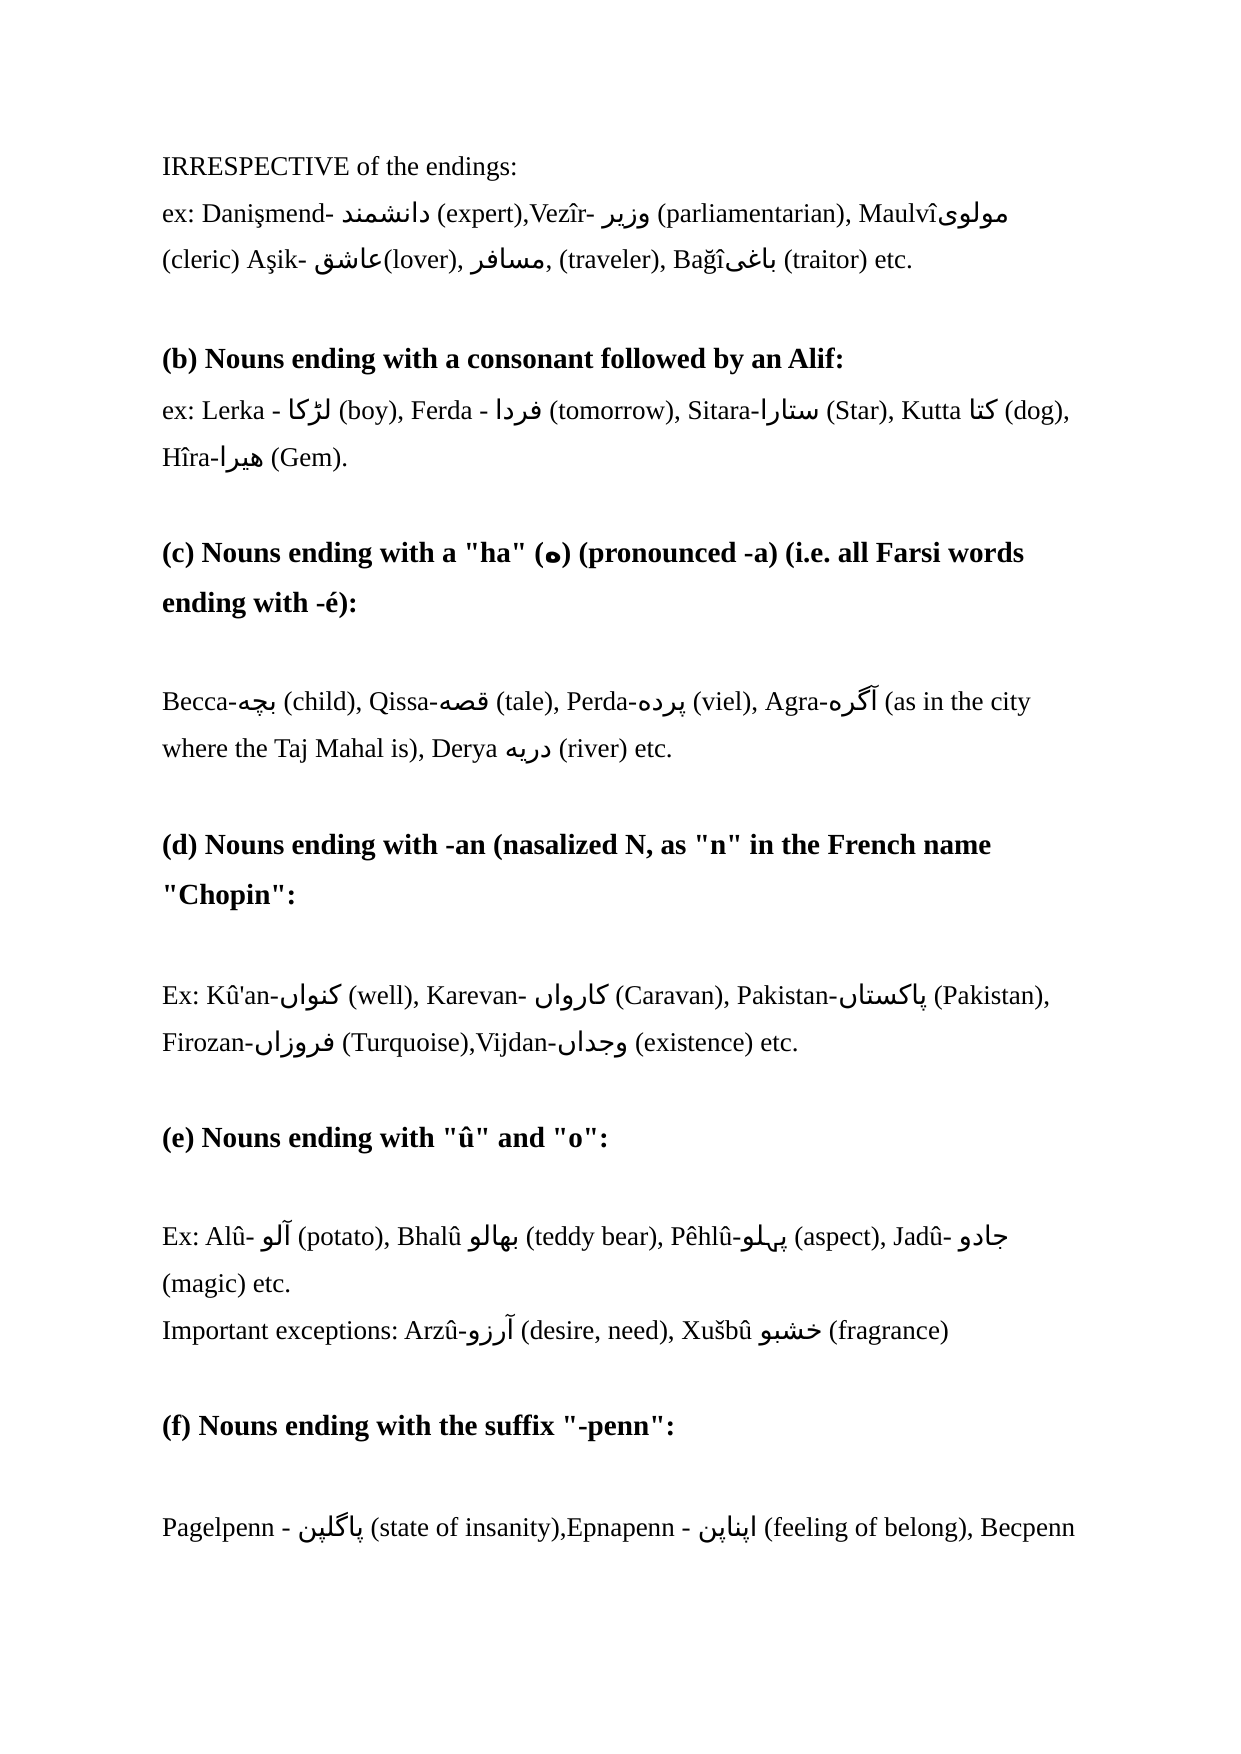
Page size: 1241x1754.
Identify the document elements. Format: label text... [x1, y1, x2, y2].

text Becca-بچه (child), Qissa-قصه (tale), Perda-پرده (viel), Agra-آگره (as in the city where the Taj Mahal is), Derya دريه (river) etc. (d) Nouns ending with -an (nasalized N, as "n" in the French name "Chopin": [162, 639, 1084, 911]
text (b) Nouns ending with a consonant followed by an Alif: [162, 293, 1084, 374]
text Ex: Kû'an-كنواں (well), Karevan- كارواں (Caravan), Pakistan-پاكستاں (Pakistan), Firozan-فروزاں (Turquoise),Vijdan-وجداں (existence) etc. (e) Nouns ending with "û" and "o": [162, 930, 1084, 1154]
text (a) All Male names: ex: Feroz (fêroz), Shehzad (šêzad), Umer (Umer), Ali (elî), Elyas (ilyas), Ahmed (êmed) etc. AND ALL nouns referring to Profession or dispositions, when refering to a male, IRRESPECTIVE of the endings: ex: Danişmend- دانشمند (expert),Vezîr- وزير (parliamentarian), Maulvîمولوى (cleric) Aşik- عاشق(lover), مسافر, (traveler), Bağîباغى (traitor) etc. [162, 150, 1084, 274]
text Pagelpenn - پاگلپن (state of insanity),Epnapenn - اپناپن (feeling of belong), Becpenn بچپن (childhood) [162, 1462, 1084, 1542]
text ex: Lerka - لڑكا (boy), Ferda - فردا (tomorrow), Sitara-ستارا (Star), Kutta كتا (dog), Hîra-هيرا (Gem). (c) Nouns ending with a "ha" (ه) (pronounced -a) (i.e. all Farsi words ending with -é): [162, 394, 1084, 619]
text Ex: Alû- آلو (potato), Bhalû بهالو (teddy bear), Pêhlû-پہلو (aspect), Jadû- جادو (magic) etc. Important exceptions: Arzû-آرزو (desire, need), Xušbû خشبو (fragrance) (f) Nouns ending with the suffix "-penn": [162, 1174, 1084, 1442]
